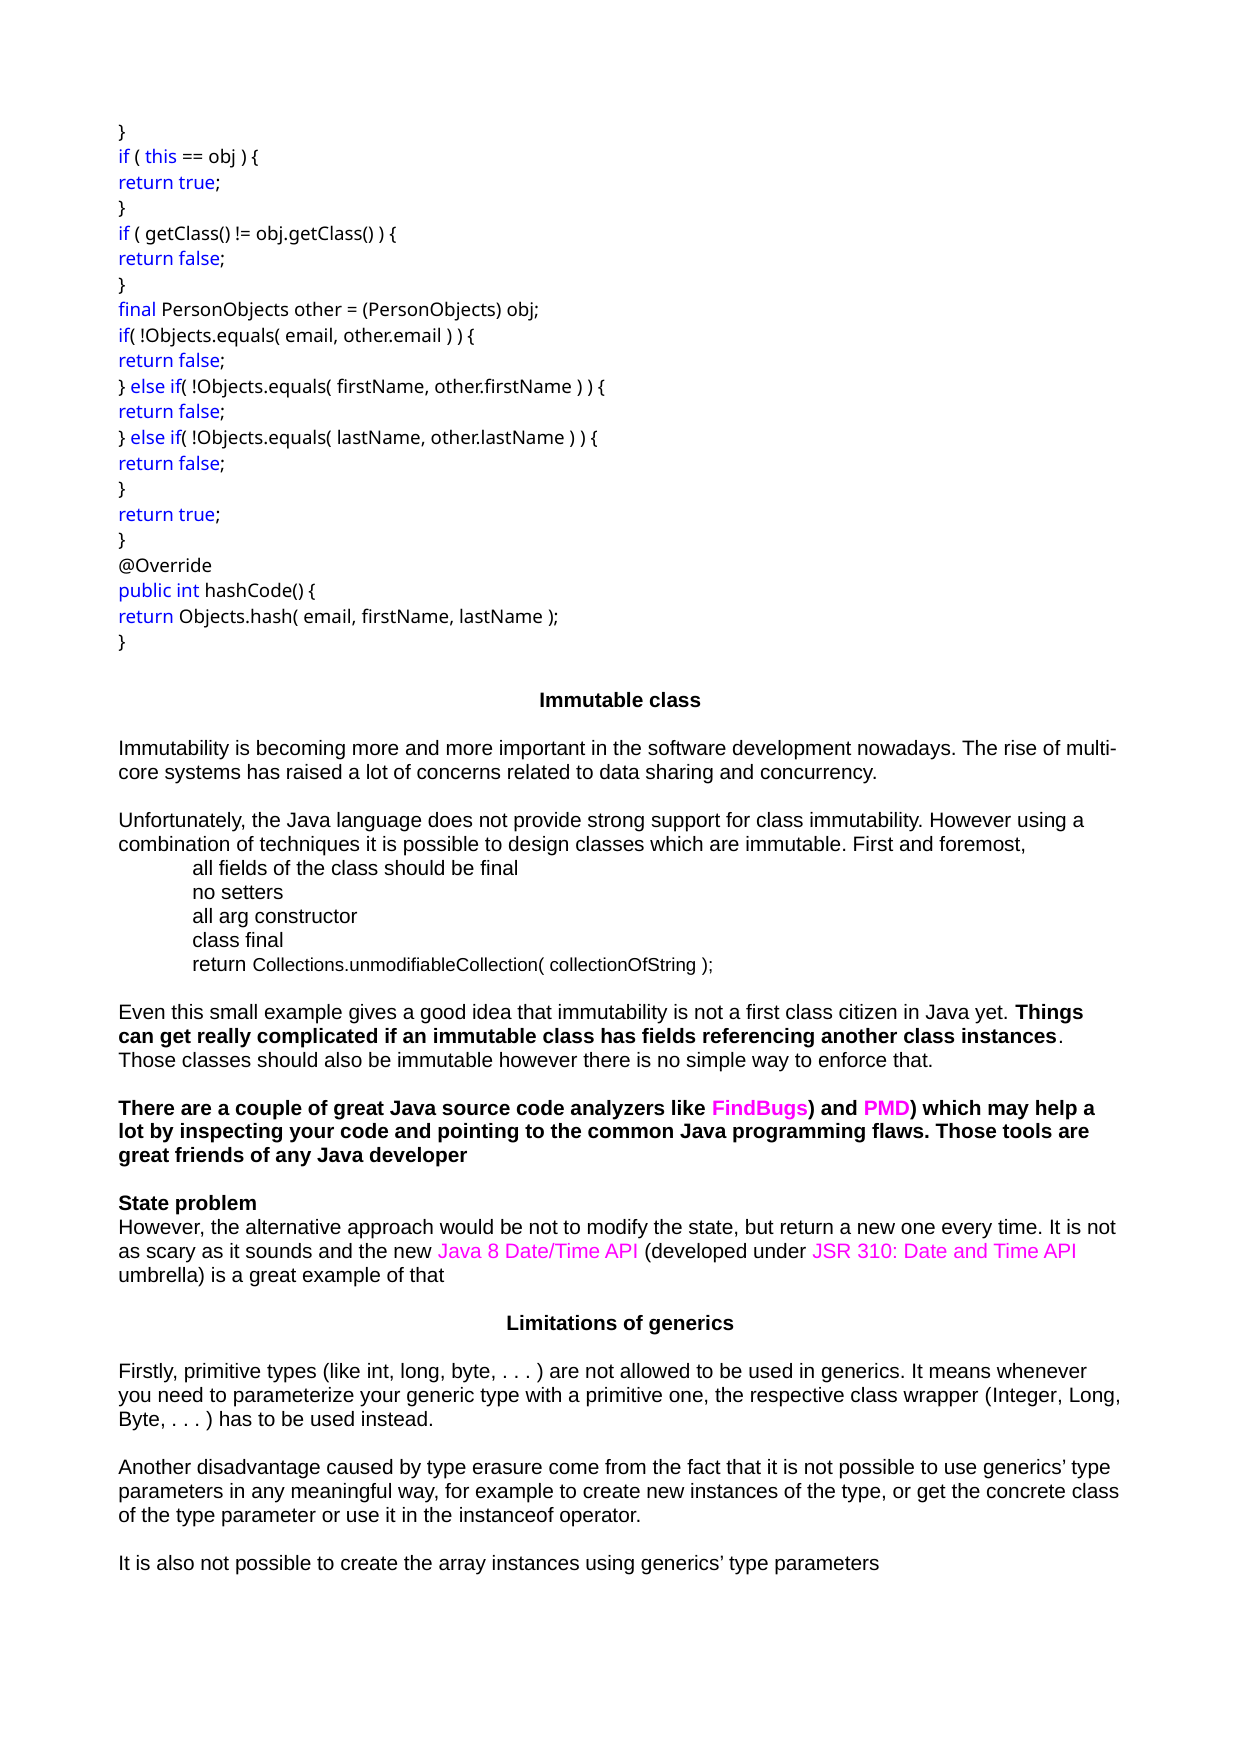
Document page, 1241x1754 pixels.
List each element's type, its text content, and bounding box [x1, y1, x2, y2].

text } [118, 271, 1122, 297]
text Firstly, primitive types (like int, long, byte, . . . ) are not allowed to be used in generics. It means whenever you need to parameterize your generic type with a primitive one, the respective class wrapper (Integer, Long, Byte, . . . ) has to be used instead. [118, 1359, 1122, 1431]
text return Collections.unmodifiableCollection( collectionOfString ); [118, 952, 1122, 976]
text return true; [118, 501, 1122, 526]
text However, the alternative approach would be not to modify the state, but return a new one every time. It is not as scary as it sounds and the new Java 8 Date/Time API (developed under JSR 310: Date and Time API umbrella) is a great example of that [118, 1215, 1122, 1287]
text return Objects.hash( email, firstName, lastName ); [118, 603, 1122, 628]
text @Override [118, 552, 1122, 577]
text all fields of the class should be final [118, 856, 1122, 880]
text return false; [118, 348, 1122, 373]
text It is also not possible to create the array instances using generics’ type parameters [118, 1551, 1122, 1574]
text public int hashCode() { [118, 577, 1122, 603]
text final PersonObjects other = (PersonObjects) obj; [118, 297, 1122, 322]
text return false; [118, 399, 1122, 424]
text no setters [118, 880, 1122, 904]
text There are a couple of great Java source code analyzers like FindBugs) and PMD) which may help a lot by inspecting your code and pointing to the common Java programming flaws. Those tools are great friends of any Java developer [118, 1095, 1122, 1167]
text } else if( !Objects.equals( lastName, other.lastName ) ) { [118, 424, 1122, 450]
text if( !Objects.equals( email, other.email ) ) { [118, 322, 1122, 348]
text } else if( !Objects.equals( firstName, other.firstName ) ) { [118, 373, 1122, 399]
text return false; [118, 246, 1122, 271]
text Another disadvantage caused by type erasure come from the fact that it is not possible to use generics’ type parameters in any meaningful way, for example to create new instances of the type, or get the concrete class of the type parameter or use it in the instanceof operator. [118, 1455, 1122, 1527]
text } [118, 628, 1122, 688]
text Even this small example gives a good idea that immutability is not a first class citizen in Java yet. Things can get really complicated if an immutable class has fields referencing another class instances. Those classes should also be immutable however there is no simple way to enforce that. [118, 999, 1122, 1071]
text Immutable class [118, 688, 1122, 712]
text return true; [118, 169, 1122, 195]
text } [118, 118, 1122, 144]
text Immutability is becoming more and more important in the software development nowadays. The rise of multi-core systems has raised a lot of concerns related to data sharing and concurrency. [118, 736, 1122, 784]
text if ( getClass() != obj.getClass() ) { [118, 220, 1122, 246]
text Limitations of generics [118, 1311, 1122, 1335]
text State problem [118, 1191, 1122, 1215]
text if ( this == obj ) { [118, 144, 1122, 169]
text class final [118, 928, 1122, 952]
text } [118, 526, 1122, 552]
text Unfortunately, the Java language does not provide strong support for class immutability. However using a combination of techniques it is possible to design classes which are immutable. First and foremost, [118, 808, 1122, 856]
text all arg constructor [118, 904, 1122, 928]
text } [118, 475, 1122, 501]
text return false; [118, 450, 1122, 475]
text } [118, 195, 1122, 220]
